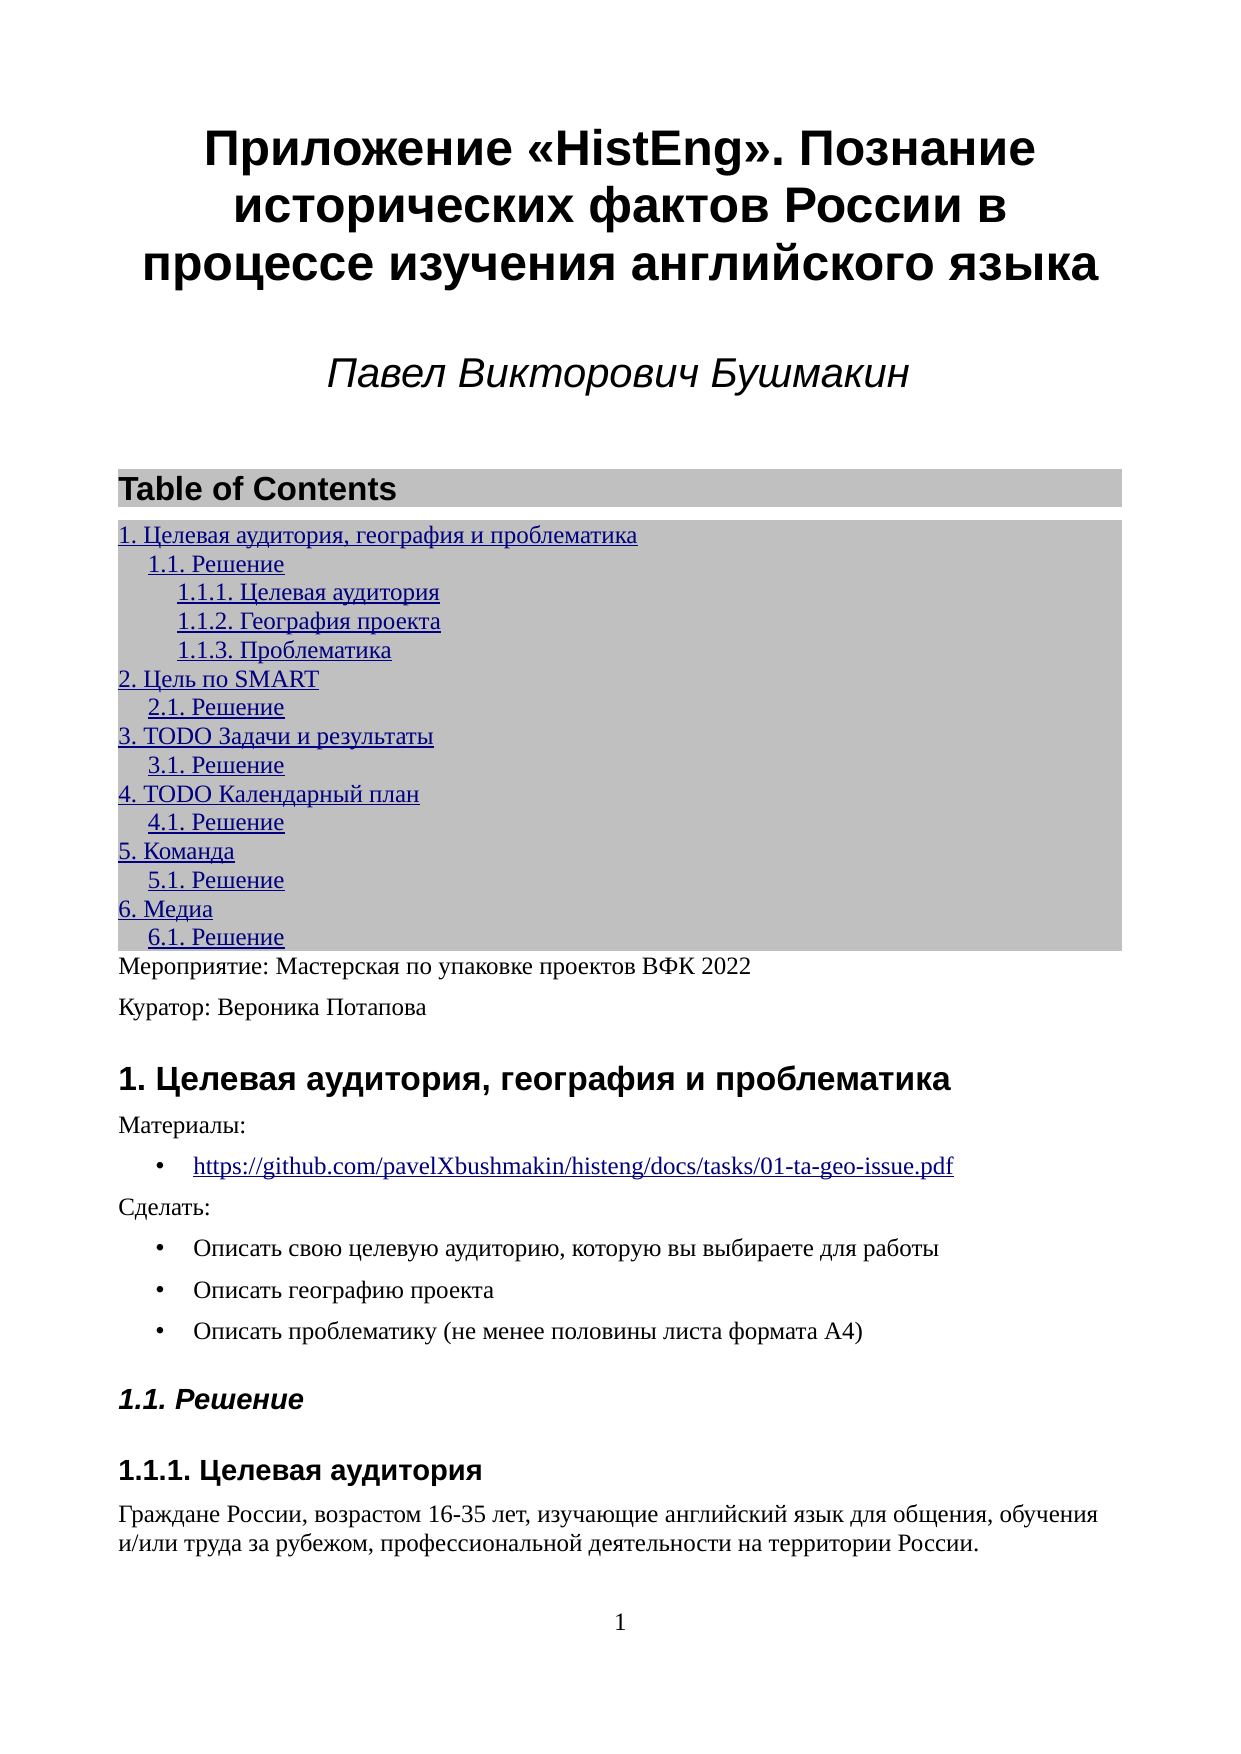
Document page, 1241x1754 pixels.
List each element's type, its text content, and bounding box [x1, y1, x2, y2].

text 1.1.1. Целевая аудитория [177, 577, 1122, 606]
text Сделать: [118, 1192, 1122, 1221]
title Приложение «HistEng». Познание исторических фактов России в процессе изучения английского языка [118, 118, 1122, 291]
text 4. TODO Календарный план [118, 779, 1122, 807]
subtitle Целевая аудитория, география и проблематика [118, 1059, 1122, 1097]
text Куратор: Вероника Потапова [118, 992, 1122, 1021]
subtitle Table of Contents [118, 469, 1122, 507]
text 2.1. Решение [148, 692, 1122, 721]
list Описать географию проекта [156, 1275, 1122, 1303]
list Описать проблематику (не менее половины листа формата A4) [156, 1316, 1122, 1345]
text 5.1. Решение [148, 865, 1122, 894]
text 6.1. Решение [148, 922, 1122, 951]
subtitle Целевая аудитория [118, 1453, 1122, 1487]
text 3. TODO Задачи и результаты [118, 721, 1122, 750]
text Материалы: [118, 1110, 1122, 1138]
text 5. Команда [118, 836, 1122, 865]
text 1.1. Решение [148, 549, 1122, 577]
text 1. Целевая аудитория, география и проблематика [118, 520, 1122, 549]
text 4.1. Решение [148, 807, 1122, 836]
list https://github.com/pavelXbushmakin/histeng/docs/tasks/01-ta-geo-issue.pdf [156, 1151, 1122, 1180]
text 2. Цель по SMART [118, 664, 1122, 692]
subtitle Павел Викторович Бушмакин [118, 348, 1122, 396]
text 1.1.3. Проблематика [177, 635, 1122, 664]
text 6. Медиа [118, 894, 1122, 922]
text 3.1. Решение [148, 750, 1122, 779]
list Описать свою целевую аудиторию, которую вы выбираете для работы [156, 1233, 1122, 1262]
text 1.1.2. География проекта [177, 606, 1122, 635]
subtitle Решение [118, 1382, 1122, 1416]
text Граждане России, возрастом 16-35 лет, изучающие английский язык для общения, обучения и/или труда за рубежом, профессиональной деятельности на территории России. [118, 1499, 1122, 1557]
text Мероприятие: Мастерская по упаковке проектов ВФК 2022 [118, 951, 1122, 980]
